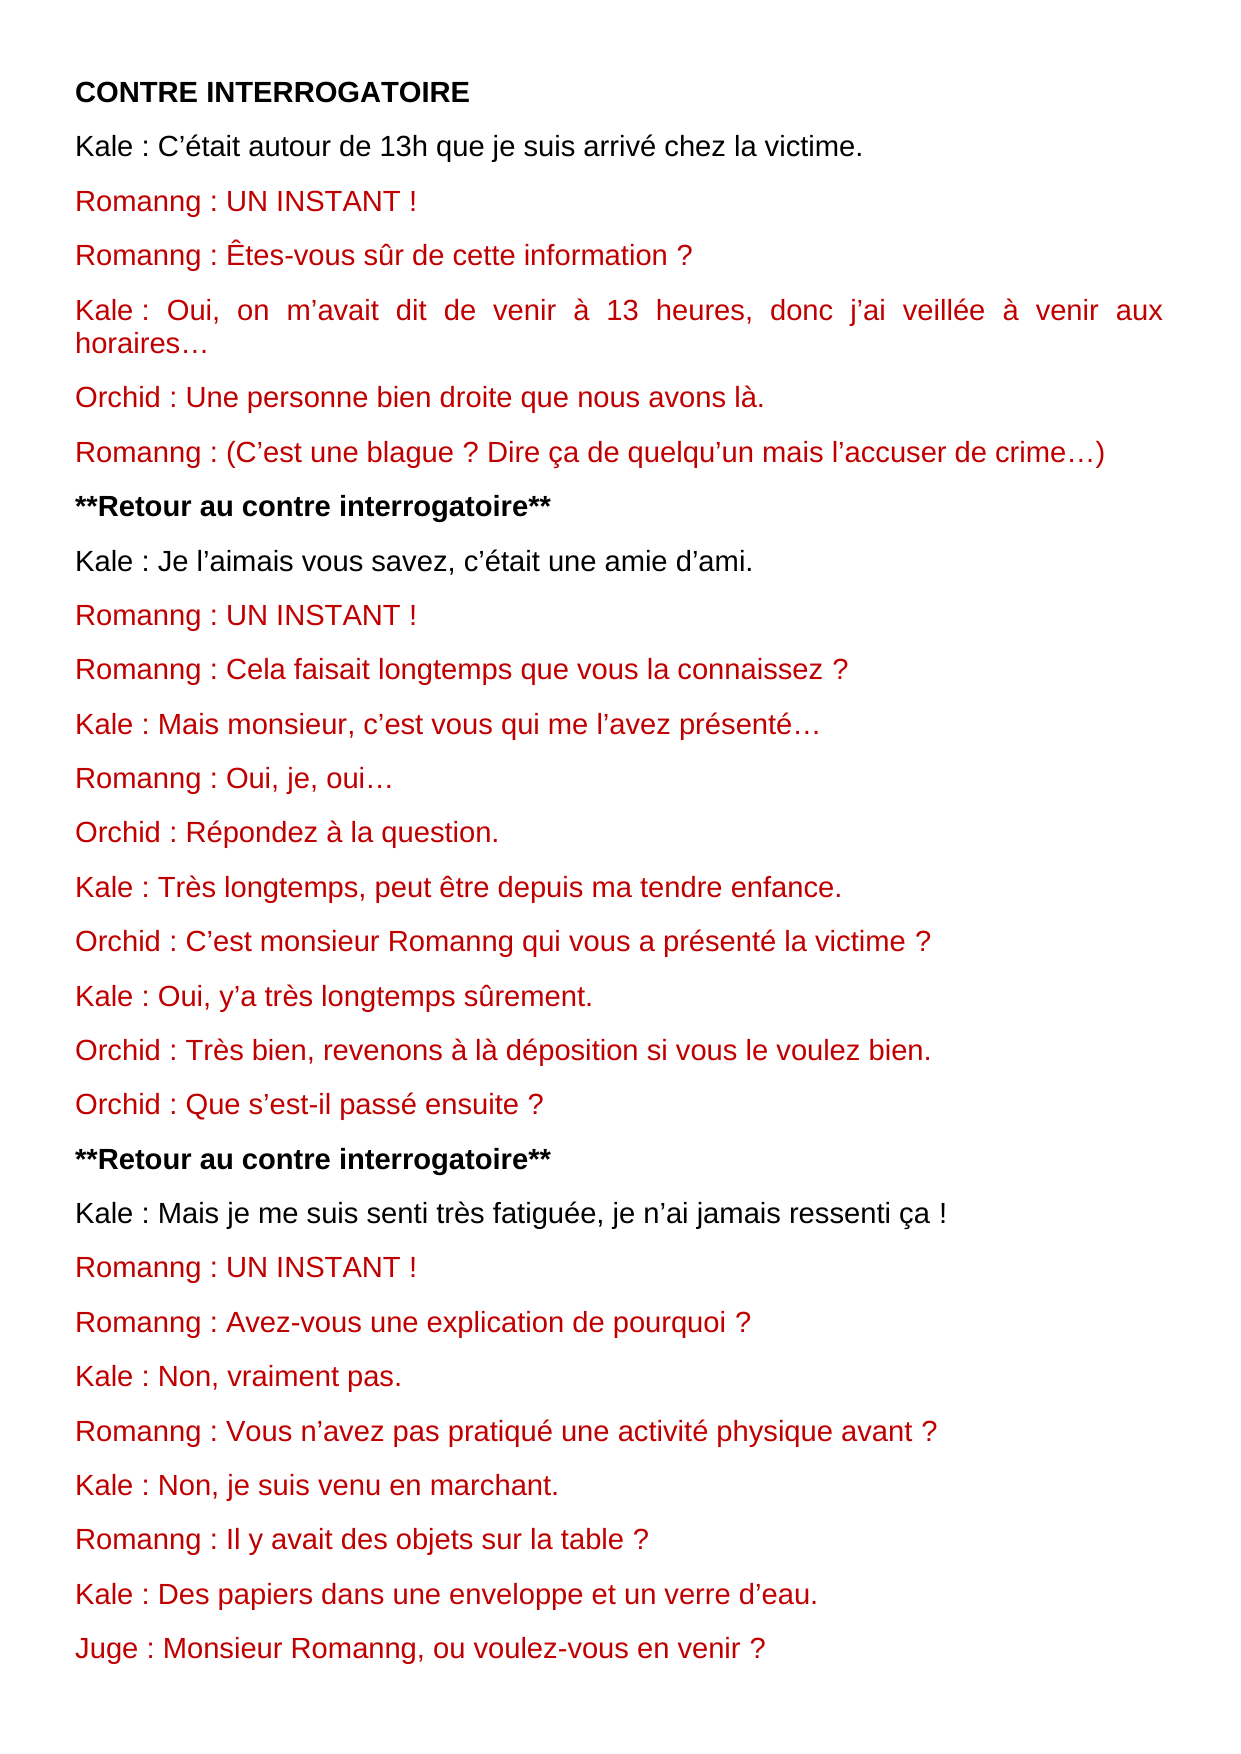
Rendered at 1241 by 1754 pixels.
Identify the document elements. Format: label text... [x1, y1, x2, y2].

text Orchid : Que s’est-il passé ensuite ? [75, 1087, 1165, 1121]
text **Retour au contre interrogatoire** [75, 489, 1165, 523]
text Kale : Mais monsieur, c’est vous qui me l’avez présenté… [75, 707, 1165, 740]
text Romanng : UN INSTANT ! [75, 1250, 1165, 1284]
text Romanng : Êtes-vous sûr de cette information ? [75, 238, 1165, 272]
text Romanng : Oui, je, oui… [75, 761, 1165, 794]
text Kale : Très longtemps, peut être depuis ma tendre enfance. [75, 870, 1165, 903]
text Romanng : UN INSTANT ! [75, 598, 1165, 631]
text Romanng : UN INSTANT ! [75, 184, 1165, 217]
text Romanng : Il y avait des objets sur la table ? [75, 1522, 1165, 1556]
text Kale : C’était autour de 13h que je suis arrivé chez la victime. [75, 129, 1165, 163]
text Romanng : Avez-vous une explication de pourquoi ? [75, 1305, 1165, 1338]
text Kale : Des papiers dans une enveloppe et un verre d’eau. [75, 1577, 1165, 1610]
text Kale : Je l’aimais vous savez, c’était une amie d’ami. [75, 543, 1165, 577]
text **Retour au contre interrogatoire** [75, 1142, 1165, 1175]
text Romanng : Vous n’avez pas pratiqué une activité physique avant ? [75, 1413, 1165, 1447]
text Orchid : C’est monsieur Romanng qui vous a présenté la victime ? [75, 924, 1165, 958]
text Kale : Non, je suis venu en marchant. [75, 1468, 1165, 1501]
text Kale : Oui, on m’avait dit de venir à 13 heures, donc j’ai veillée à venir aux horaires… [75, 292, 1165, 359]
text Orchid : Répondez à la question. [75, 815, 1165, 849]
text Romanng : (C’est une blague ? Dire ça de quelqu’un mais l’accuser de crime…) [75, 435, 1165, 468]
text Kale : Non, vraiment pas. [75, 1359, 1165, 1393]
text Juge : Monsieur Romanng, ou voulez-vous en venir ? [75, 1631, 1165, 1664]
text Kale : Oui, y’a très longtemps sûrement. [75, 978, 1165, 1012]
text Orchid : Une personne bien droite que nous avons là. [75, 380, 1165, 414]
text Orchid : Très bien, revenons à là déposition si vous le voulez bien. [75, 1033, 1165, 1066]
text CONTRE INTERROGATOIRE [75, 75, 1165, 108]
text Kale : Mais je me suis senti très fatiguée, je n’ai jamais ressenti ça ! [75, 1196, 1165, 1229]
text Romanng : Cela faisait longtemps que vous la connaissez ? [75, 652, 1165, 686]
